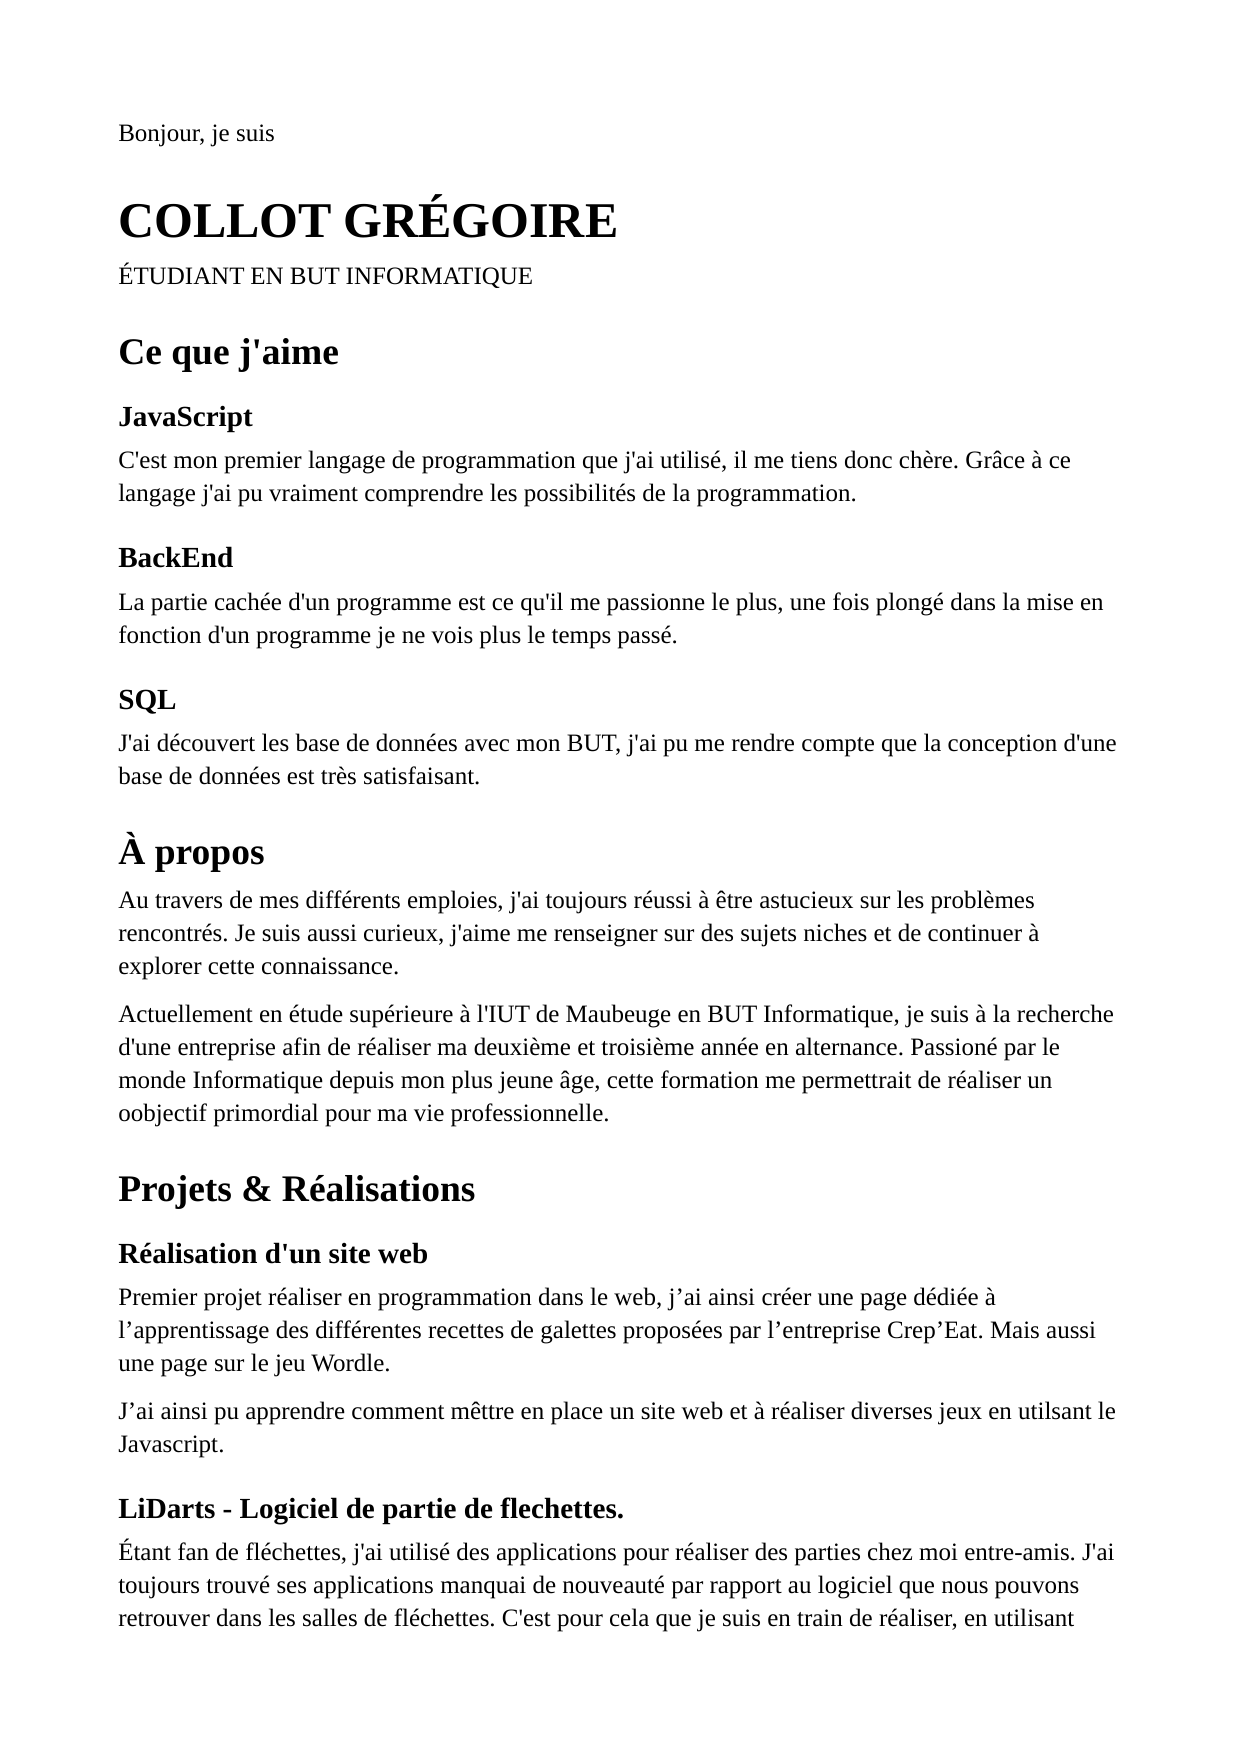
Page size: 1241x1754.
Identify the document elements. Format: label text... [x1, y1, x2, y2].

subtitle COLLOT GRÉGOIRE [118, 191, 1122, 248]
subtitle LiDarts - Logiciel de partie de flechettes. [118, 1491, 1122, 1525]
text Actuellement en étude supérieure à l'IUT de Maubeuge en BUT Informatique, je suis à la recherche d'une entreprise afin de réaliser ma deuxième et troisième année en alternance. Passioné par le monde Informatique depuis mon plus jeune âge, cette formation me permettrait de réaliser un oobjectif primordial pour ma vie professionnelle. [118, 999, 1122, 1126]
text C'est mon premier langage de programmation que j'ai utilisé, il me tiens donc chère. Grâce à ce langage j'ai pu vraiment comprendre les possibilités de la programmation. [118, 445, 1122, 507]
text Bonjour, je suis [118, 118, 1122, 147]
subtitle À propos [118, 829, 1122, 872]
text J'ai découvert les base de données avec mon BUT, j'ai pu me rendre compte que la conception d'une base de données est très satisfaisant. [118, 728, 1122, 790]
subtitle Projets & Réalisations [118, 1166, 1122, 1209]
subtitle SQL [118, 682, 1122, 715]
text Étant fan de fléchettes, j'ai utilisé des applications pour réaliser des parties chez moi entre-amis. J'ai toujours trouvé ses applications manquai de nouveauté par rapport au logiciel que nous pouvons retrouver dans les salles de fléchettes. C'est pour cela que je suis en train de réaliser, en utilisant [118, 1537, 1122, 1632]
text ÉTUDIANT EN BUT INFORMATIQUE [118, 261, 1122, 289]
subtitle JavaScript [118, 399, 1122, 433]
subtitle Ce que j'aime [118, 329, 1122, 372]
text J’ai ainsi pu apprendre comment mêttre en place un site web et à réaliser diverses jeux en utilsant le Javascript. [118, 1396, 1122, 1458]
text Au travers de mes différents emploies, j'ai toujours réussi à être astucieux sur les problèmes rencontrés. Je suis aussi curieux, j'aime me renseigner sur des sujets niches et de continuer à explorer cette connaissance. [118, 885, 1122, 980]
text Premier projet réaliser en programmation dans le web, j’ai ainsi créer une page dédiée à l’apprentissage des différentes recettes de galettes proposées par l’entreprise Crep’Eat. Mais aussi une page sur le jeu Wordle. [118, 1282, 1122, 1377]
subtitle Réalisation d'un site web [118, 1236, 1122, 1270]
text La partie cachée d'un programme est ce qu'il me passionne le plus, une fois plongé dans la mise en fonction d'un programme je ne vois plus le temps passé. [118, 587, 1122, 648]
subtitle BackEnd [118, 541, 1122, 574]
